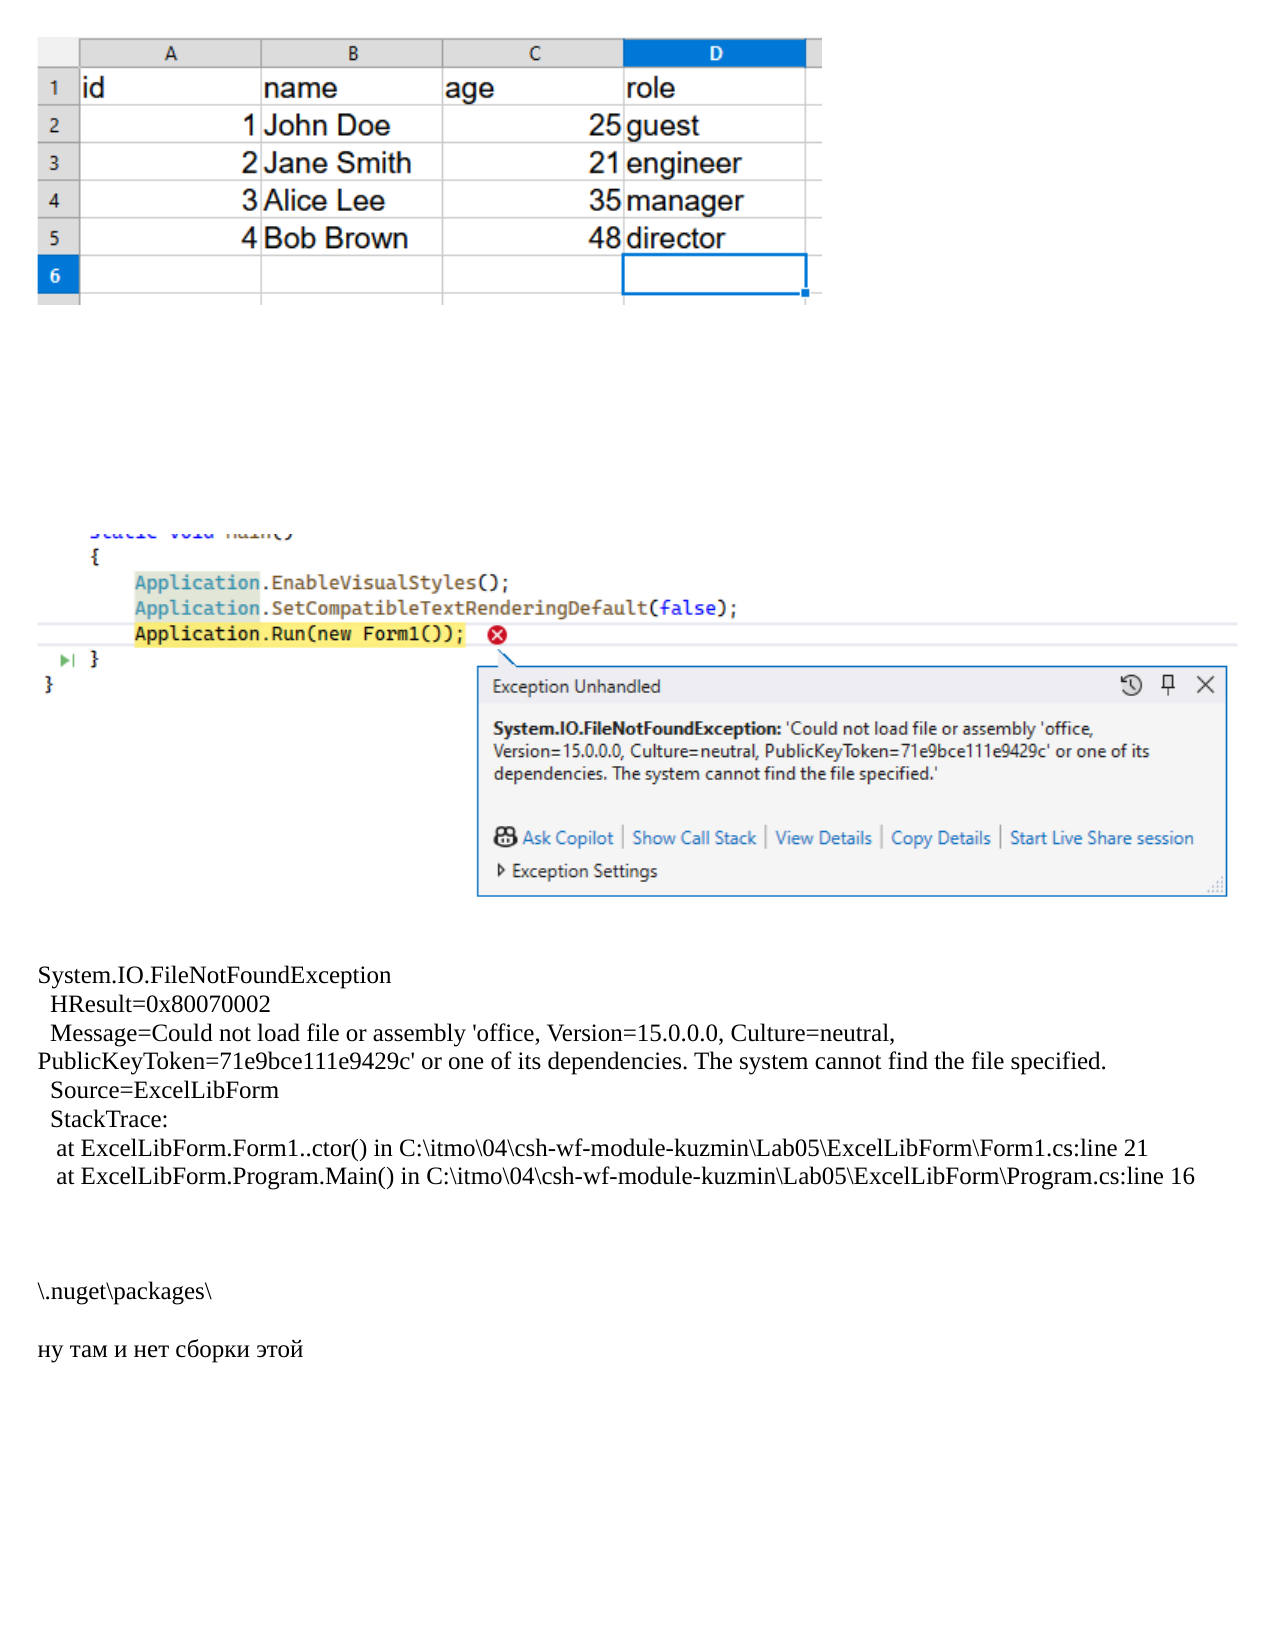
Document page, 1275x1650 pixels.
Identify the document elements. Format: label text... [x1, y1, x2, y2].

text \.nuget\packages\ [37, 1276, 1237, 1305]
text StackTrace: [37, 1104, 1237, 1133]
text at ExcelLibForm.Program.Main() in C:\itmo\04\csh-wf-module-kuzmin\Lab05\ExcelLibForm\Program.cs:line 16 [37, 1161, 1237, 1190]
text ну там и нет сборки этой [37, 1334, 1237, 1363]
text System.IO.FileNotFoundException [37, 960, 1237, 989]
text at ExcelLibForm.Form1..ctor() in C:\itmo\04\csh-wf-module-kuzmin\Lab05\ExcelLibForm\Form1.cs:line 21 [37, 1133, 1237, 1161]
text HResult=0x80070002 [37, 989, 1237, 1018]
text Source=ExcelLibForm [37, 1075, 1237, 1104]
picture [37, 37, 822, 305]
picture [37, 534, 1238, 903]
text Message=Could not load file or assembly 'office, Version=15.0.0.0, Culture=neutral, PublicKeyToken=71e9bce111e9429c' or one of its dependencies. The system cannot find the file specified. [37, 1018, 1237, 1075]
